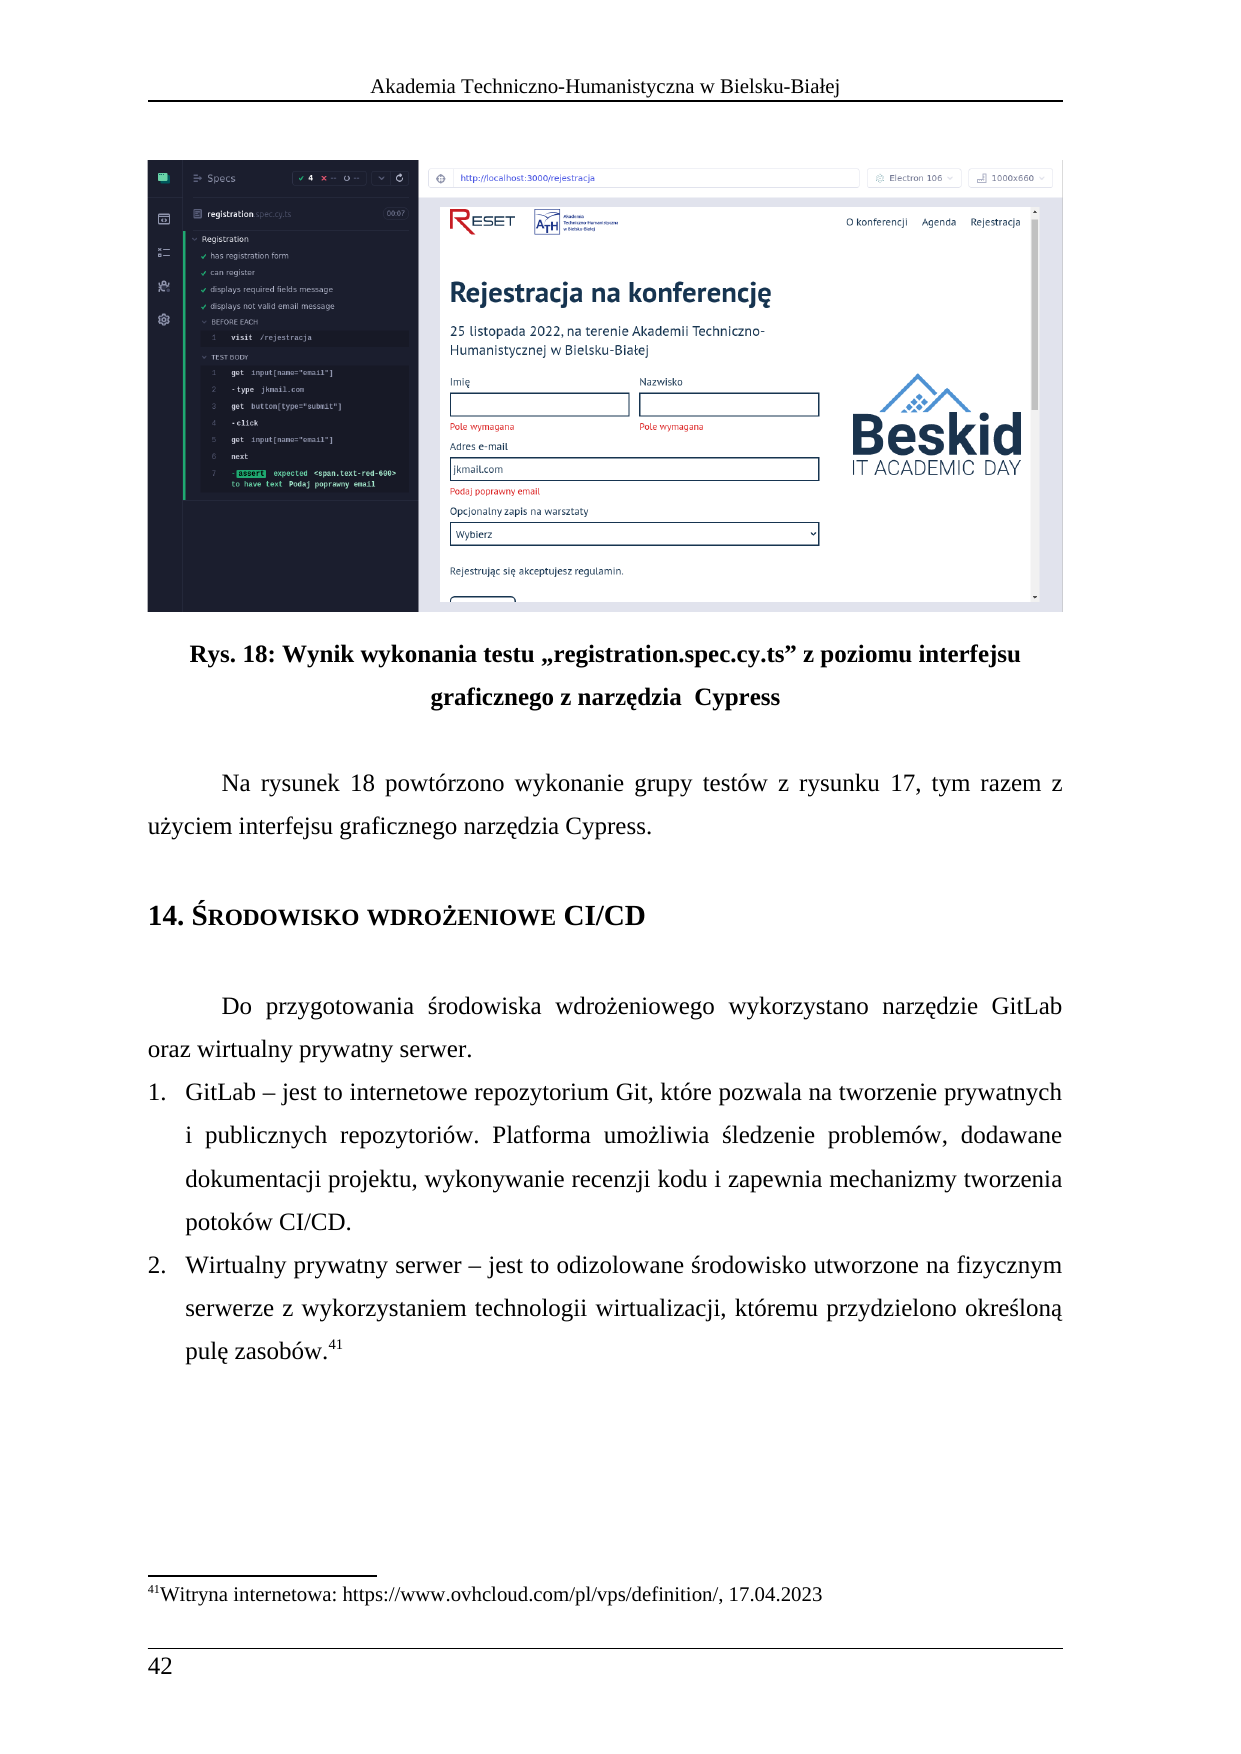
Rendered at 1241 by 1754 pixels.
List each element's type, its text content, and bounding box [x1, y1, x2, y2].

list Witryna internetowa: https://www.ovhcloud.com/pl/vps/definition/, 17.04.2023 [148, 1582, 1063, 1606]
picture [147, 160, 1063, 612]
text Rys. 18: Wynik wykonania testu „registration.spec.cy.ts” z poziomu interfejsu graficznego z narzędzia Cypress [148, 612, 1063, 711]
text Do przygotowania środowiska wdrożeniowego wykorzystano narzędzie GitLab oraz wirtualny prywatny serwer. [148, 991, 1063, 1063]
list Wirtualny prywatny serwer – jest to odizolowane środowisko utworzone na fizycznym serwerze z wykorzystaniem technologii wirtualizacji, któremu przydzielono określoną pulę zasobów. [148, 1250, 1063, 1365]
subtitle Środowisko wdrożeniowe CI/CD [148, 898, 1063, 931]
list GitLab – jest to internetowe repozytorium Git, które pozwala na tworzenie prywatnych i publicznych repozytoriów. Platforma umożliwia śledzenie problemów, dodawane dokumentacji projektu, wykonywanie recenzji kodu i zapewnia mechanizmy tworzenia potoków CI/CD. [148, 1077, 1063, 1236]
text Na rysunek 18 powtórzono wykonanie grupy testów z rysunku 17, tym razem z użyciem interfejsu graficznego narzędzia Cypress. [148, 768, 1063, 840]
